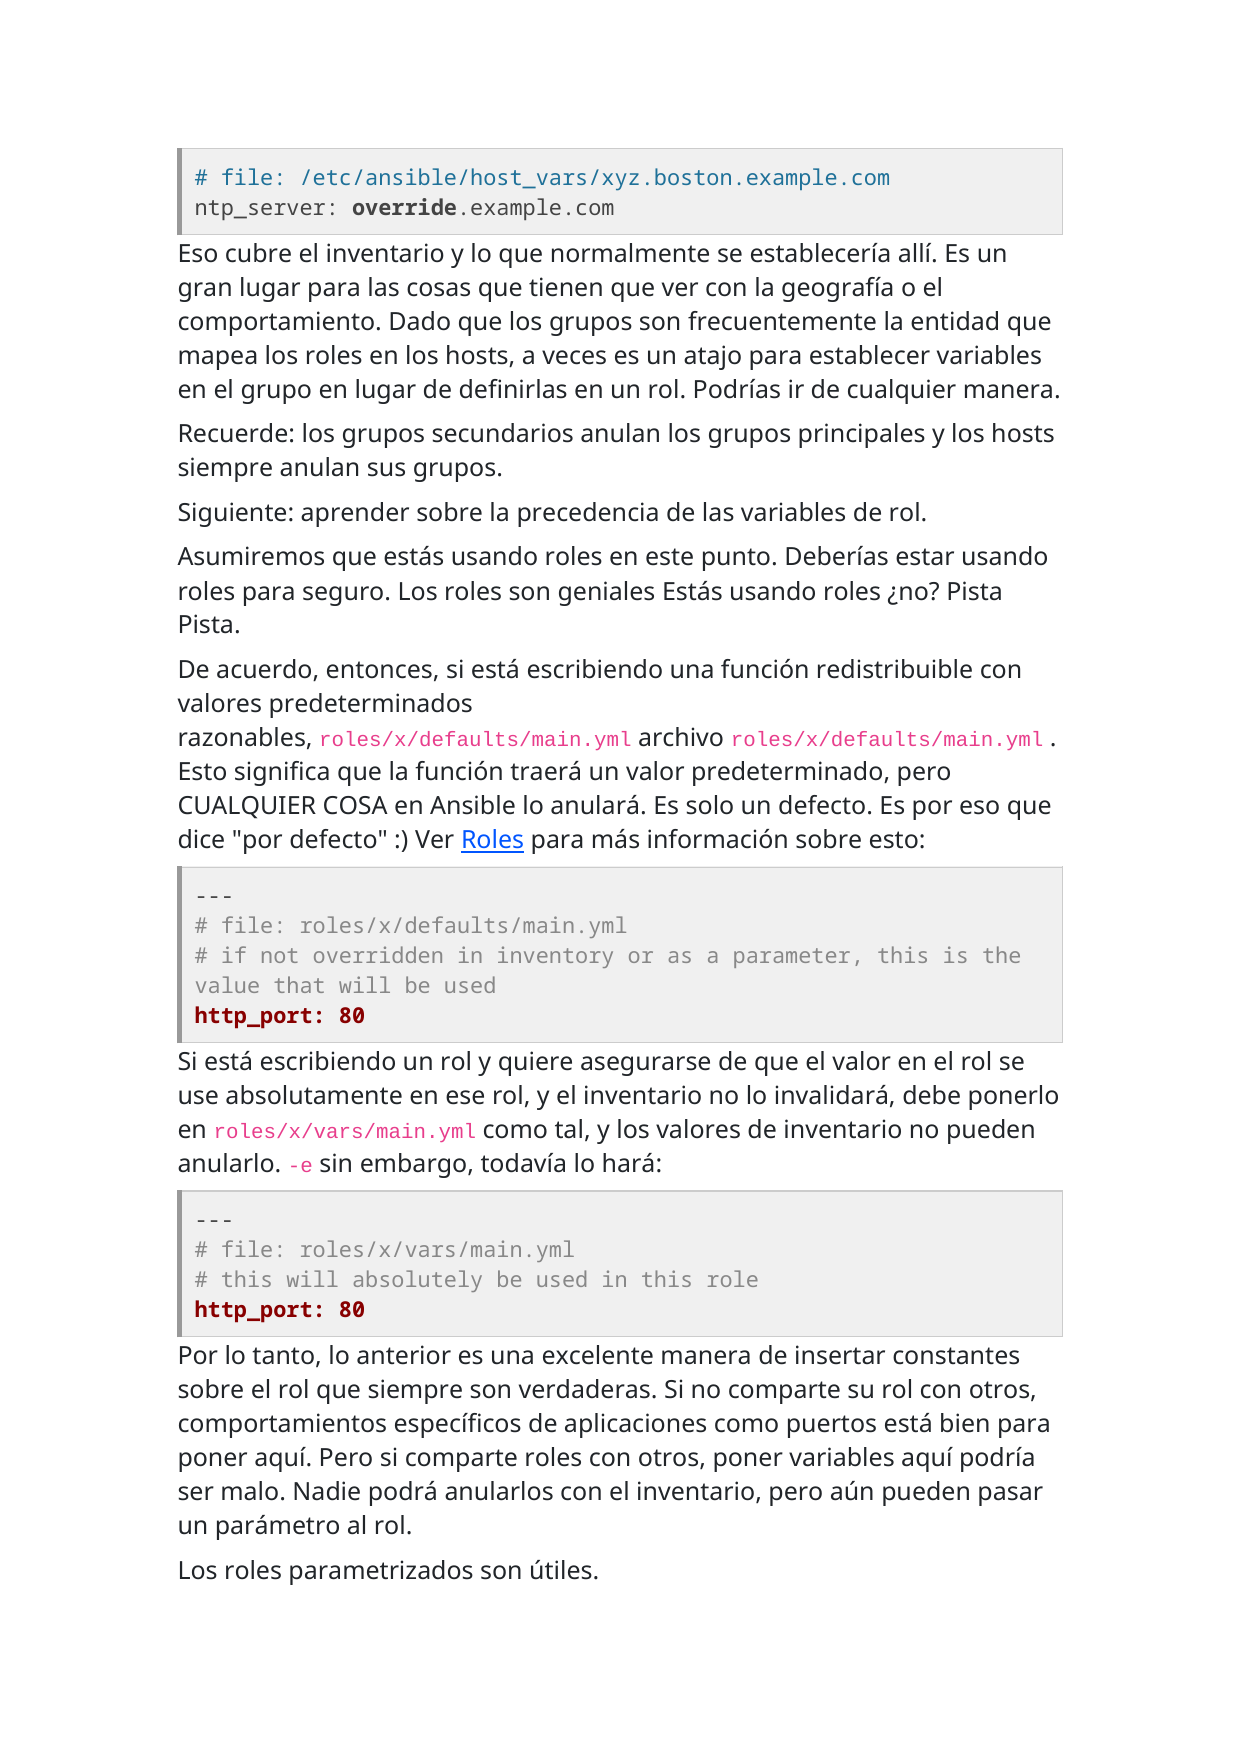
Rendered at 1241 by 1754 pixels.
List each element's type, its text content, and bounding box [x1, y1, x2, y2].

text # this will absolutely be used in this role [182, 1250, 1062, 1279]
text Por lo tanto, lo anterior es una excelente manera de insertar constantes sobre el rol que siempre son verdaderas. Si no comparte su rol con otros, comportamientos específicos de aplicaciones como puertos está bien para poner aquí. Pero si comparte roles con otros, poner variables aquí podría ser malo. Nadie podrá anularlos con el inventario, pero aún pueden pasar un parámetro al rol. [177, 1337, 1063, 1542]
text # file: roles/x/vars/main.yml [182, 1220, 1062, 1250]
text # if not overridden in inventory or as a parameter, this is the value that will be used [182, 926, 1062, 986]
text Los roles parametrizados son útiles. [177, 1552, 1063, 1586]
text Siguiente: aprender sobre la precedencia de las variables de rol. [177, 494, 1063, 529]
text Asumiremos que estás usando roles en este punto. Deberías estar usando roles para seguro. Los roles son geniales Estás usando roles ¿no? Pista Pista. [177, 539, 1063, 641]
text Si está escribiendo un rol y quiere asegurarse de que el valor en el rol se use absolutamente en ese rol, y el inventario no lo invalidará, debe ponerlo en roles/x/vars/main.yml como tal, y los valores de inventario no pueden anularlo. -e sin embargo, todavía lo hará: [177, 1043, 1063, 1180]
text http_port: 80 [182, 1279, 1062, 1336]
text Recuerde: los grupos secundarios anulan los grupos principales y los hosts siempre anulan sus grupos. [177, 416, 1063, 484]
text Eso cubre el inventario y lo que normalmente se establecería allí. Es un gran lugar para las cosas que tienen que ver con la geografía o el comportamiento. Dado que los grupos son frecuentemente la entidad que mapea los roles en los hosts, a veces es un atajo para establecer variables en el grupo en lugar de definirlas en un rol. Podrías ir de cualquier manera. [177, 235, 1063, 406]
text # file: /etc/ansible/host_vars/xyz.boston.example.com [182, 149, 1062, 177]
text # file: roles/x/defaults/main.yml [182, 896, 1062, 926]
text --- [182, 868, 1062, 896]
text ntp_server: override.example.com [182, 177, 1062, 234]
text --- [182, 1192, 1062, 1220]
text De acuerdo, entonces, si está escribiendo una función redistribuible con valores predeterminados razonables, roles/x/defaults/main.yml archivo roles/x/defaults/main.yml . Esto significa que la función traerá un valor predeterminado, pero CUALQUIER COSA en Ansible lo anulará. Es solo un defecto. Es por eso que dice "por defecto" :) Ver Roles para más información sobre esto: [177, 652, 1063, 856]
text http_port: 80 [182, 986, 1062, 1042]
